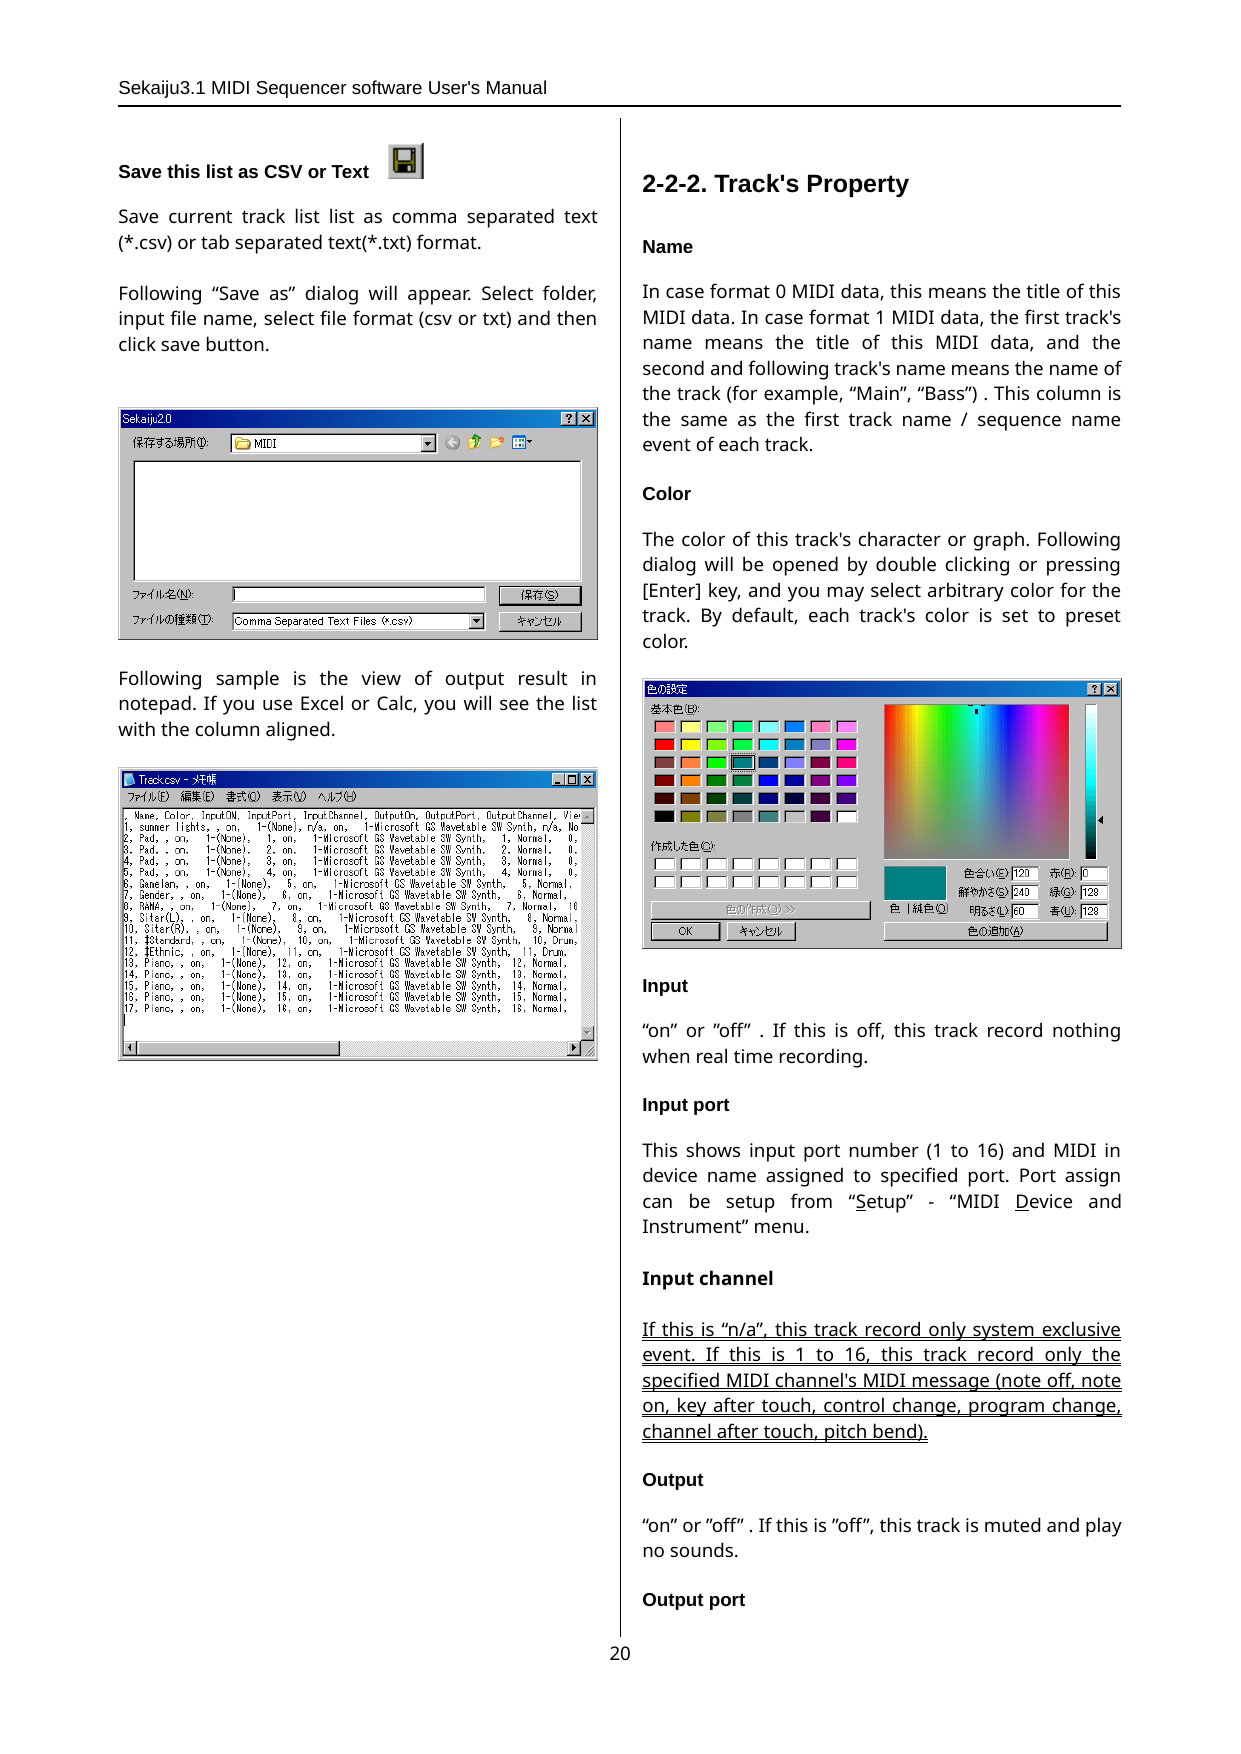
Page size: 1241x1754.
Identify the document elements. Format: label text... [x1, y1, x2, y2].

text Color [642, 483, 1122, 504]
text In case format 0 MIDI data, this means the title of this MIDI data. In case format 1 MIDI data, the first track's name means the title of this MIDI data, and the second and following track's name means the name of the track (for example, “Main”, “Bass”) . This column is the same as the first track name / sequence name event of each track. [642, 278, 1122, 457]
text Following sample is the view of output result in notepad. If you use Excel or Calc, you will see the list with the column aligned. [118, 665, 598, 742]
text This shows input port number (1 to 16) and MIDI in device name assigned to specified port. Port assign can be setup from “Setup” - “MIDI Device and Instrument” menu. [642, 1137, 1122, 1239]
text If this is “n/a”, this track record only system exclusive event. If this is 1 to 16, this track record only the specified MIDI channel's MIDI message (note off, note [642, 1316, 1122, 1388]
text Save current track list list as comma separated text (*.csv) or tab separated text(*.txt) format. [118, 204, 598, 255]
text Save this list as CSV or Text [118, 144, 598, 182]
picture [118, 767, 598, 1061]
picture [118, 407, 598, 640]
text “on” or ”off” . If this is off, this track record nothing when real time recording. [642, 1017, 1122, 1068]
text The color of this track's character or graph. Following dialog will be opened by double clicking or pressing [Enter] key, and you may select arbitrary color for the track. By default, each track's color is set to preset color. [642, 526, 1122, 653]
text on, key after touch, control change, program change, [642, 1392, 1122, 1414]
text Name [642, 235, 1122, 257]
text Following “Save as” dialog will appear. Select folder, input file name, select file format (csv or txt) and then click save button. [118, 280, 598, 357]
subtitle 2-2-2. Track's Property [642, 169, 1122, 197]
text Input [642, 974, 1122, 996]
picture [642, 678, 1122, 949]
text Output port [642, 1589, 1122, 1610]
text Output [642, 1469, 1122, 1491]
text Input channel [642, 1265, 1122, 1290]
text “on” or ”off” . If this is ”off”, this track is muted and play no sounds. [642, 1512, 1122, 1563]
text Input port [642, 1094, 1122, 1116]
text channel after touch, pitch bend). [642, 1417, 1122, 1443]
